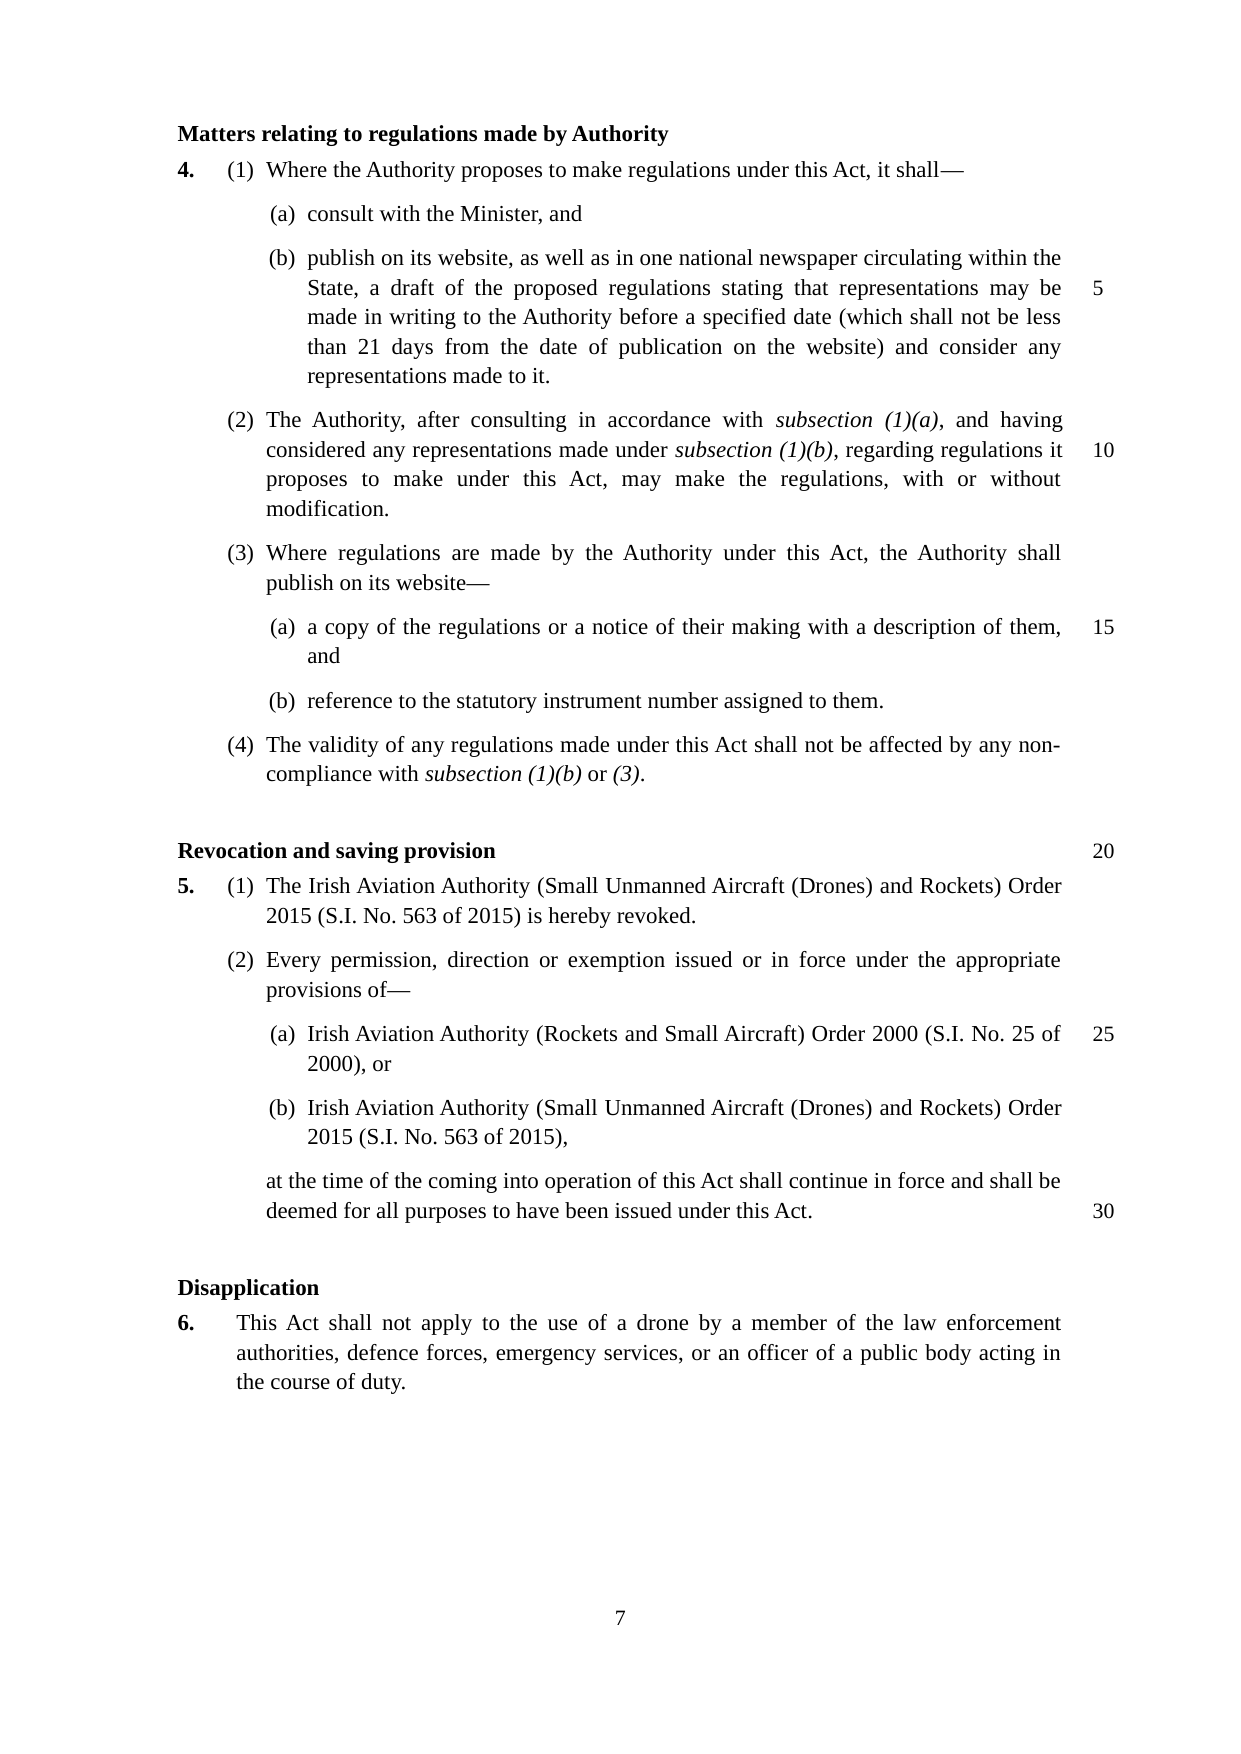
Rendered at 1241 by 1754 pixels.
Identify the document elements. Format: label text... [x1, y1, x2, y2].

text (b) publish on its website, as well as in one national newspaper circulating within the State, a draft of the proposed regulations stating that representations may be made in writing to the Authority before a specified date (which shall not be less than 21 days from the date of publication on the website) and consider any representations made to it. [177, 242, 1063, 389]
text (3) Where regulations are made by the Authority under this Act, the Authority shall publish on its website⁠— [177, 537, 1063, 596]
text (b) Irish Aviation Authority (Small Unmanned Aircraft (Drones) and Rockets) Order 2015 (S.I. No. 563 of 2015), [177, 1092, 1063, 1151]
text (4) The validity of any regulations made under this Act shall not be affected by any non-compliance with subsection (1)(b) or (3). [177, 729, 1063, 788]
text (a) a copy of the regulations or a notice of their making with a description of them, and [177, 611, 1063, 670]
text 6. This Act shall not apply to the use of a drone by a member of the law enforcement authorities, defence forces, emergency services, or an officer of a public body acting in the course of duty. [177, 1307, 1063, 1396]
text Revocation and saving provision [177, 835, 1063, 864]
text 4. (1) Where the Authority proposes to make regulations under this Act, it shall⁠— [177, 153, 1063, 183]
text (2) The Authority, after consulting in accordance with subsection (1)(a), and having considered any representations made under subsection (1)(b), regarding regulations it proposes to make under this Act, may make the regulations, with or without modification. [177, 404, 1063, 522]
text (a) consult with the Minister, and [177, 198, 1063, 227]
text (b) reference to the statutory instrument number assigned to them. [177, 684, 1063, 714]
text at the time of the coming into operation of this Act shall continue in force and shall be deemed for all purposes to have been issued under this Act. [177, 1165, 1063, 1224]
text (2) Every permission, direction or exemption issued or in force under the appropriate provisions of⁠— [177, 944, 1063, 1003]
text Matters relating to regulations made by Authority [177, 118, 1063, 148]
text Disapplication [177, 1272, 1063, 1301]
text 5. (1) The Irish Aviation Authority (Small Unmanned Aircraft (Drones) and Rockets) Order 2015 (S.I. No. 563 of 2015) is hereby revoked. [177, 870, 1063, 929]
text (a) Irish Aviation Authority (Rockets and Small Aircraft) Order 2000 (S.I. No. 25 of 2000), or [177, 1018, 1063, 1077]
